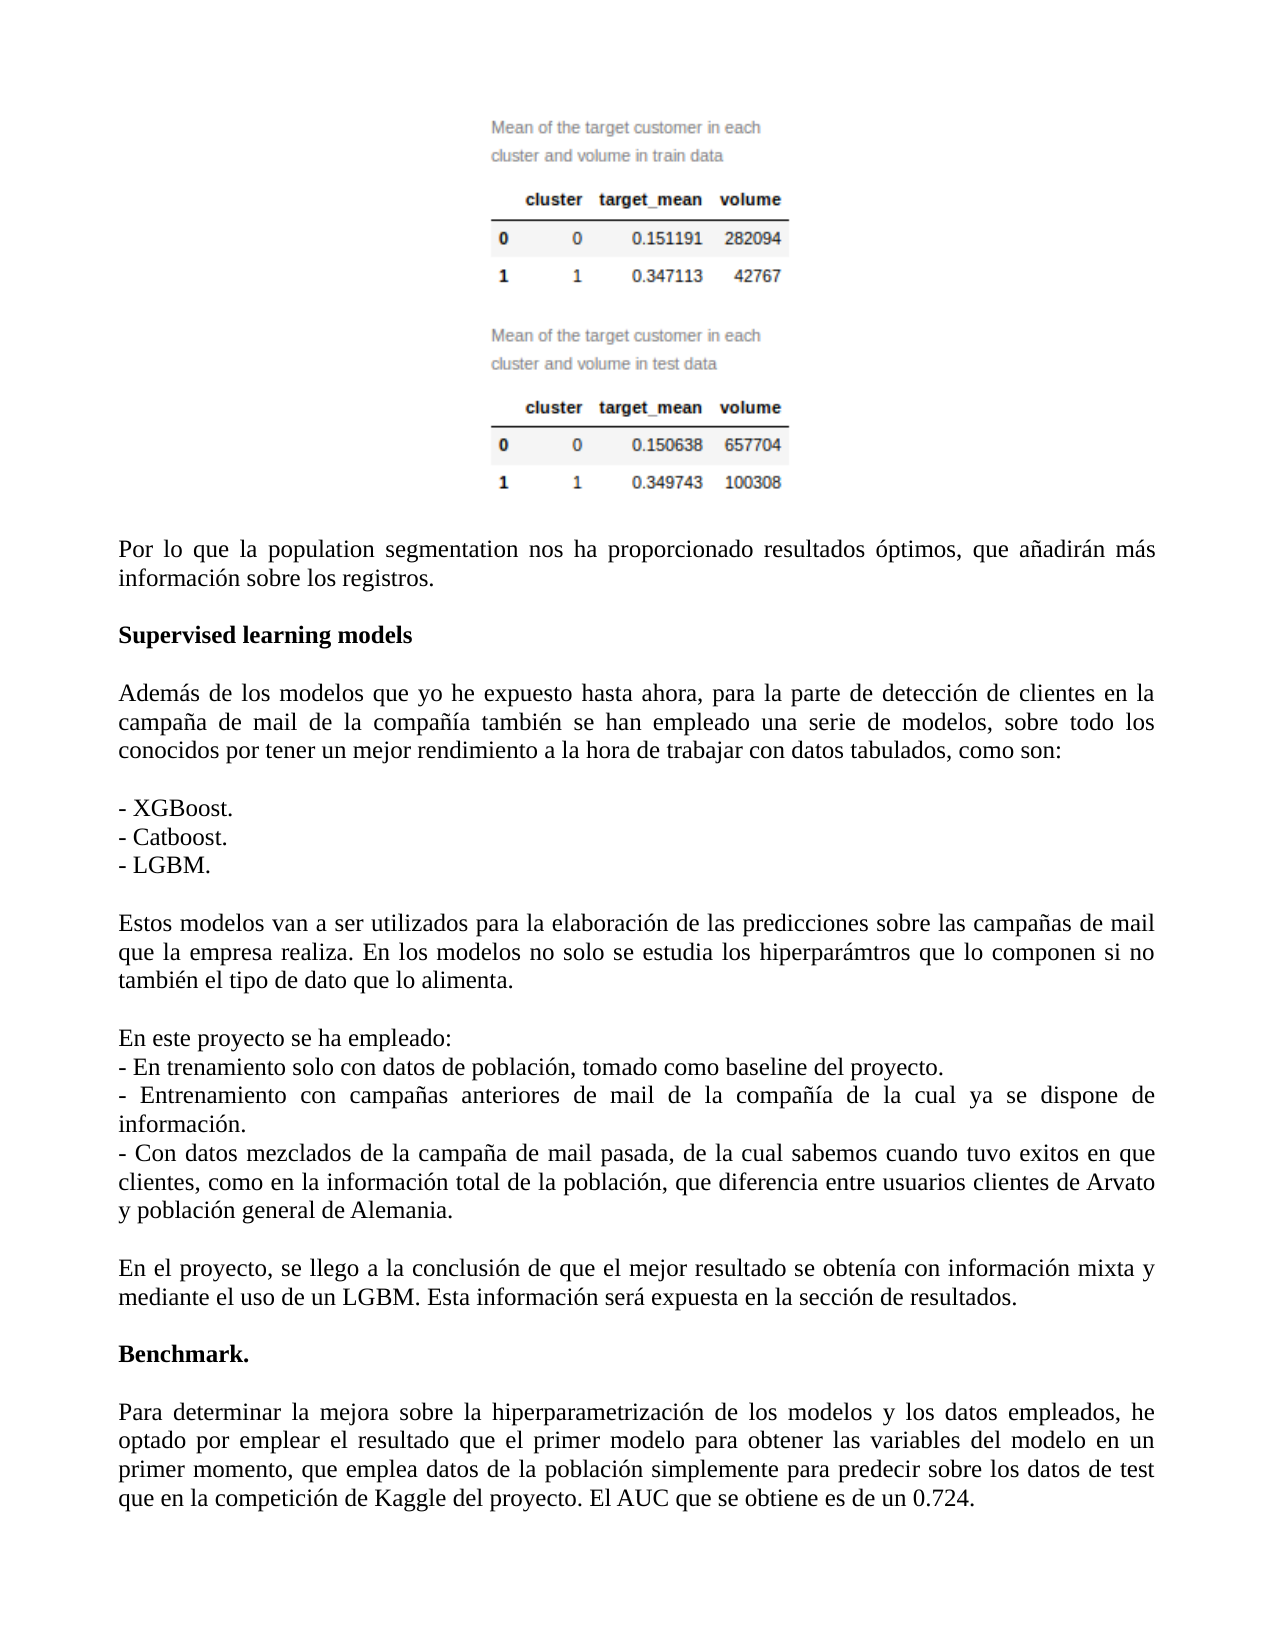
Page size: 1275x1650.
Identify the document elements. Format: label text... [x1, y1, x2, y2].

text - En trenamiento solo con datos de población, tomado como baseline del proyecto. [118, 1052, 1157, 1081]
text Por lo que la population segmentation nos ha proporcionado resultados óptimos, que añadirán más información sobre los registros. [118, 534, 1157, 592]
text - Entrenamiento con campañas anteriores de mail de la compañía de la cual ya se dispone de información. [118, 1081, 1157, 1138]
text En este proyecto se ha empleado: [118, 1023, 1157, 1052]
text Además de los modelos que yo he expuesto hasta ahora, para la parte de detección de clientes en la campaña de mail de la compañía también se han empleado una serie de modelos, sobre todo los conocidos por tener un mejor rendimiento a la hora de trabajar con datos tabulados, como son: [118, 678, 1157, 764]
text - Catboost. [118, 822, 1157, 851]
picture [482, 118, 793, 506]
text - XGBoost. [118, 793, 1157, 822]
text - Con datos mezclados de la campaña de mail pasada, de la cual sabemos cuando tuvo exitos en que clientes, como en la información total de la población, que diferencia entre usuarios clientes de Arvato y población general de Alemania. [118, 1138, 1157, 1224]
text En el proyecto, se llego a la conclusión de que el mejor resultado se obtenía con información mixta y mediante el uso de un LGBM. Esta información será expuesta en la sección de resultados. [118, 1253, 1157, 1311]
text Supervised learning models [118, 621, 1157, 649]
text - LGBM. [118, 851, 1157, 879]
text Para determinar la mejora sobre la hiperparametrización de los modelos y los datos empleados, he optado por emplear el resultado que el primer modelo para obtener las variables del modelo en un primer momento, que emplea datos de la población simplemente para predecir sobre los datos de test que en la competición de Kaggle del proyecto. El AUC que se obtiene es de un 0.724. [118, 1397, 1157, 1512]
text Estos modelos van a ser utilizados para la elaboración de las predicciones sobre las campañas de mail que la empresa realiza. En los modelos no solo se estudia los hiperparámtros que lo componen si no también el tipo de dato que lo alimenta. [118, 908, 1157, 994]
text Benchmark. [118, 1339, 1157, 1368]
